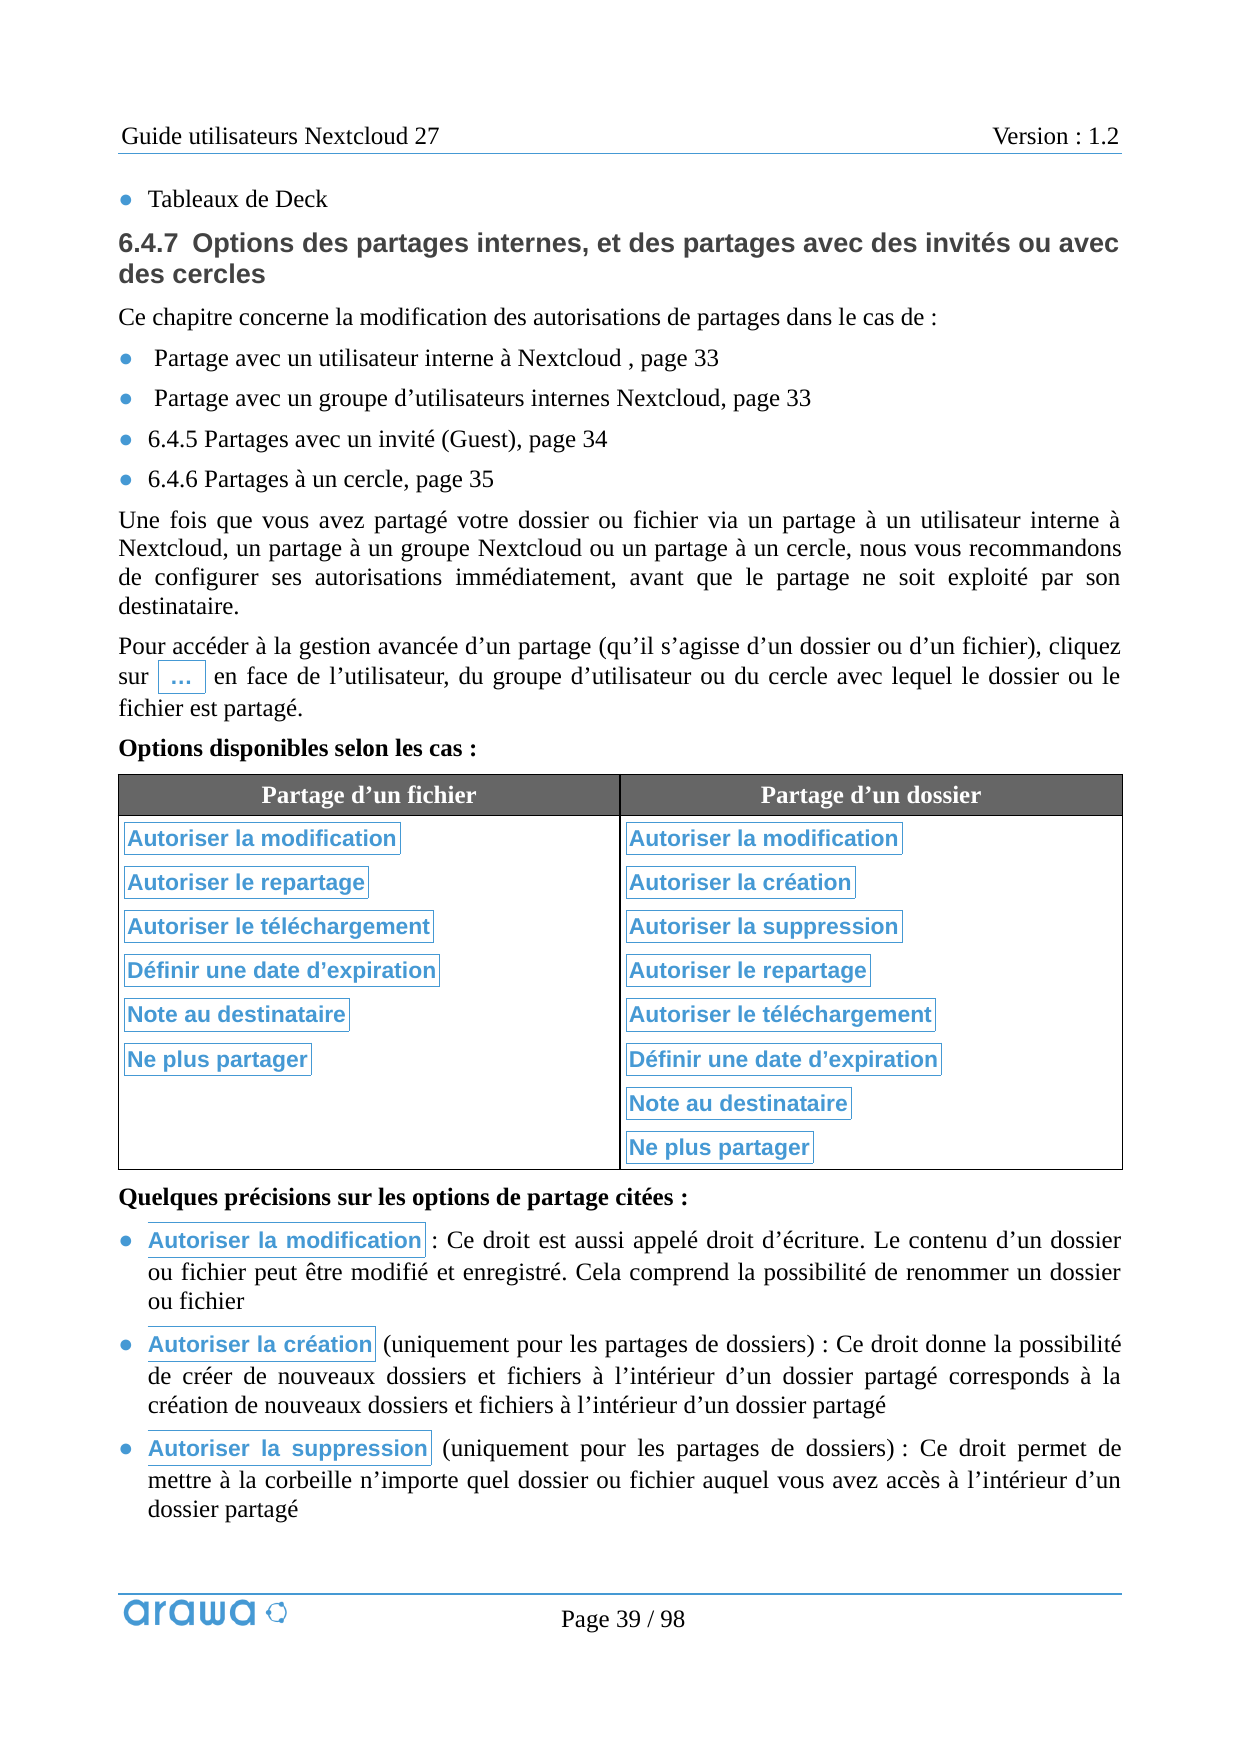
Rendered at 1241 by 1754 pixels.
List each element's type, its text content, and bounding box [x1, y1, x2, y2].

list Autoriser la suppression (uniquement pour les partages de dossiers) : Ce droit permet de mettre à la corbeille n’importe quel dossier ou fichier auquel vous avez accès à l’intérieur d’un dossier partagé [118, 1430, 1122, 1523]
table_header Partage d’un fichier [119, 775, 619, 815]
list 6.4.6 Partages à un cercle, page 35 [118, 464, 1122, 493]
text Quelques précisions sur les options de partage citées : [118, 1182, 1122, 1211]
text Pour accéder à la gestion avancée d’un partage (qu’il s’agisse d’un dossier ou d’un fichier), cliquez sur … en face de l’utilisateur, du groupe d’utilisateur ou du cercle avec lequel le dossier ou le fichier est partagé. [118, 631, 1122, 721]
list Partage avec un utilisateur interne à Nextcloud , page 33 [118, 343, 1122, 371]
table_cell Autoriser la modification Autoriser la création Autoriser la suppression Autoriser le repartage Autoriser le téléchargement Définir une date d’expiration Note au destinataire Ne plus partager [621, 816, 1122, 1169]
text Une fois que vous avez partagé votre dossier ou fichier via un partage à un utilisateur interne à Nextcloud, un partage à un groupe Nextcloud ou un partage à un cercle, nous vous recommandons de configurer ses autorisations immédiatement, avant que le partage ne soit exploité par son destinataire. [118, 505, 1122, 620]
list Autoriser la création (uniquement pour les partages de dossiers) : Ce droit donne la possibilité de créer de nouveaux dossiers et fichiers à l’intérieur d’un dossier partagé corresponds à la création de nouveaux dossiers et fichiers à l’intérieur d’un dossier partagé [118, 1326, 1122, 1419]
list Autoriser la modification : Ce droit est aussi appelé droit d’écriture. Le contenu d’un dossier ou fichier peut être modifié et enregistré. Cela comprend la possibilité de renommer un dossier ou fichier [118, 1222, 1122, 1314]
list Tableaux de Deck [118, 184, 1122, 212]
subtitle Options des partages internes, et des partages avec des invités ou avec des cercles [118, 227, 1122, 289]
list 6.4.5 Partages avec un invité (Guest), page 34 [118, 424, 1122, 452]
list Partage avec un groupe d’utilisateurs internes Nextcloud, page 33 [118, 383, 1122, 412]
text Options disponibles selon les cas : [118, 733, 1122, 762]
table_cell Autoriser la modification Autoriser le repartage Autoriser le téléchargement Définir une date d’expiration Note au destinataire Ne plus partager [119, 816, 619, 1169]
text Ce chapitre concerne la modification des autorisations de partages dans le cas de : [118, 302, 1122, 331]
picture [121, 1597, 290, 1628]
table_header Partage d’un dossier [621, 775, 1122, 815]
